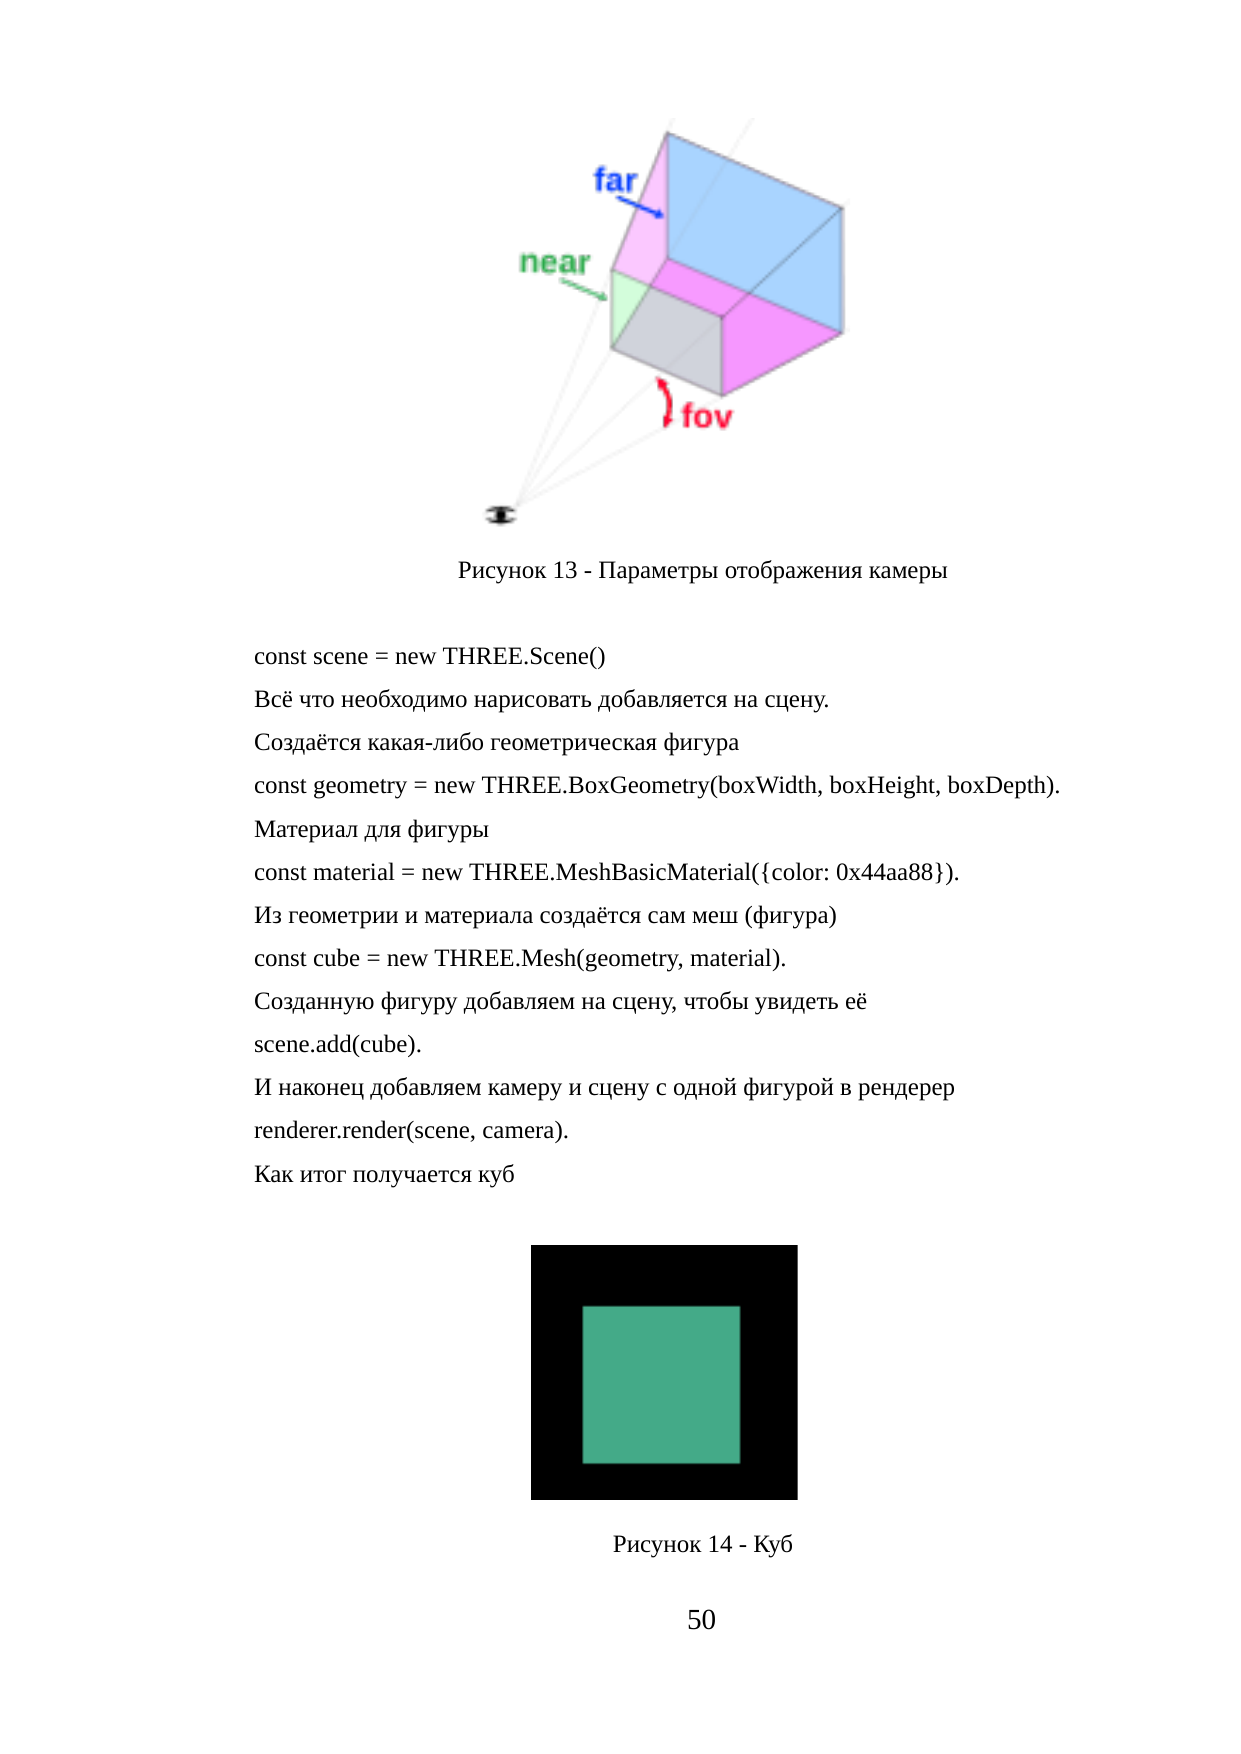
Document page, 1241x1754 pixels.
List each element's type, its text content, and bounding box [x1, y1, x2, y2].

text И наконец добавляем камеру и сцену с одной фигурой в рендерер [177, 1072, 1152, 1101]
text Из геометрии и материала создаётся сам меш (фигура) [177, 900, 1152, 929]
text scene.add(cube). [177, 1029, 1152, 1058]
text Материал для фигуры [177, 814, 1152, 842]
text const cube = new THREE.Mesh(geometry, material). [177, 943, 1152, 972]
text const geometry = new THREE.BoxGeometry(boxWidth, boxHeight, boxDepth). [177, 771, 1152, 799]
text Рисунок 13 - Параметры отображения камеры [177, 118, 1152, 584]
text Всё что необходимо нарисовать добавляется на сцену. [177, 684, 1152, 713]
text Создаётся какая-либо геометрическая фигура [177, 727, 1152, 756]
text Созданную фигуру добавляем на сцену, чтобы увидеть её [177, 986, 1152, 1015]
text renderer.render(scene, camera). [177, 1116, 1152, 1144]
text Рисунок 14 - Куб [177, 1245, 1152, 1557]
text Как итог получается куб [177, 1159, 1152, 1187]
text const scene = new THREE.Scene() [177, 641, 1152, 670]
text const material = new THREE.MeshBasicMaterial({color: 0x44aa88}). [177, 857, 1152, 886]
picture [478, 118, 851, 541]
picture [531, 1245, 798, 1500]
